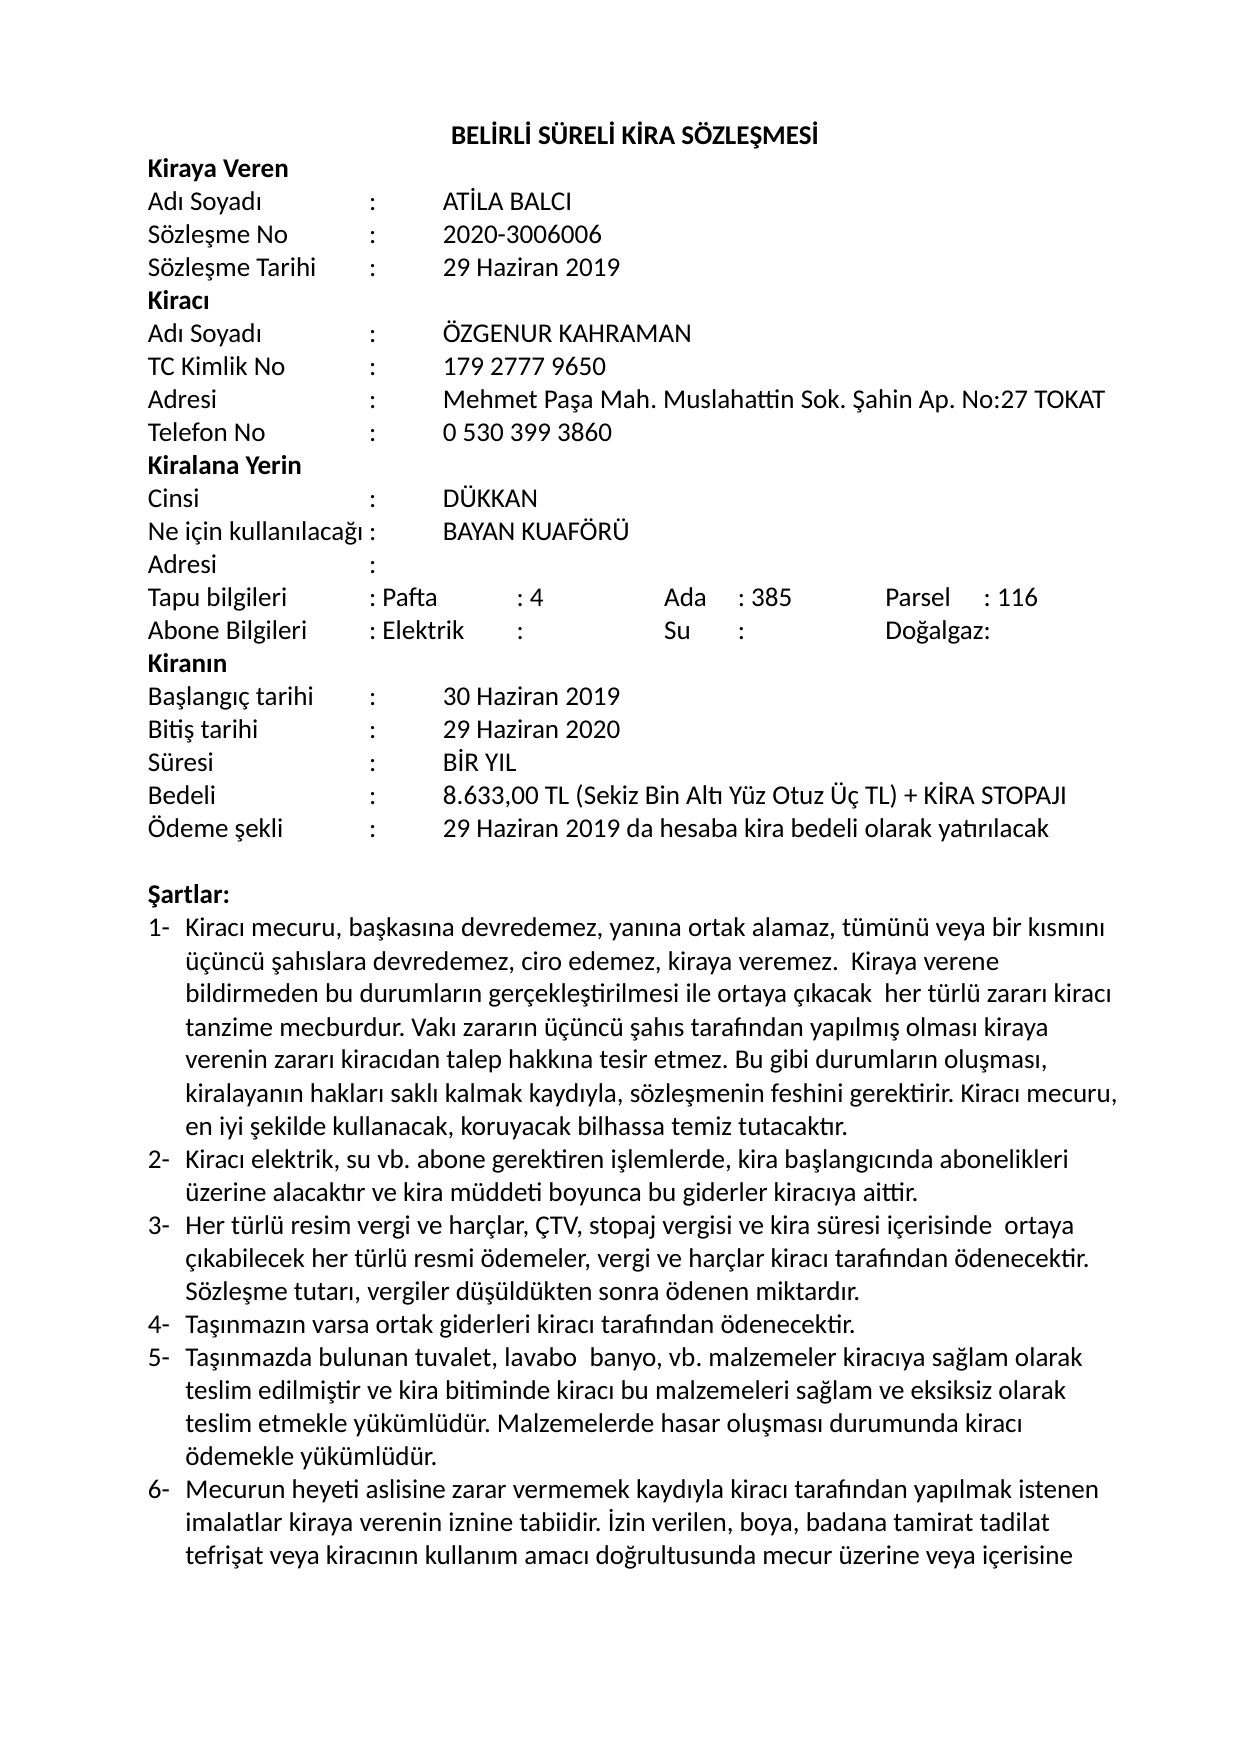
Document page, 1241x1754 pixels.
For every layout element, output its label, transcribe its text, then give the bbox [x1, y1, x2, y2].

text Adı Soyadı : ÖZGENUR KAHRAMAN [148, 316, 1122, 349]
text BELİRLİ SÜRELİ KİRA SÖZLEŞMESİ [148, 118, 1122, 151]
text Ne için kullanılacağı : BAYAN KUAFÖRÜ [148, 514, 1122, 547]
list Her türlü resim vergi ve harçlar, ÇTV, stopaj vergisi ve kira süresi içerisinde ortaya çıkabilecek her türlü resmi ödemeler, vergi ve harçlar kiracı tarafından ödenecektir. Sözleşme tutarı, vergiler düşüldükten sonra ödenen miktardır. [148, 1208, 1122, 1307]
text Kiralana Yerin [148, 448, 1122, 481]
list Mecurun heyeti aslisine zarar vermemek kaydıyla kiracı tarafından yapılmak istenen imalatlar kiraya verenin iznine tabiidir. İzin verilen, boya, badana tamirat tadilat tefrişat veya kiracının kullanım amacı doğrultusunda mecur üzerine veya içerisine [148, 1472, 1122, 1571]
text Adresi : [148, 547, 1122, 580]
text Telefon No : 0 530 399 3860 [148, 415, 1122, 448]
text TC Kimlik No : 179 2777 9650 [148, 349, 1122, 382]
list Taşınmazın varsa ortak giderleri kiracı tarafından ödenecektir. [148, 1307, 1122, 1340]
text Adı Soyadı : ATİLA BALCI [148, 184, 1122, 217]
text Başlangıç tarihi : 30 Haziran 2019 [148, 679, 1122, 712]
text Şartlar: [148, 878, 1122, 911]
text Kiraya Veren [148, 151, 1122, 184]
text Sözleşme Tarihi : 29 Haziran 2019 [148, 250, 1122, 283]
text Bedeli : 8.633,00 TL (Sekiz Bin Altı Yüz Otuz Üç TL) + KİRA STOPAJI [148, 778, 1122, 812]
text Adresi : Mehmet Paşa Mah. Muslahattin Sok. Şahin Ap. No:27 TOKAT [148, 382, 1122, 415]
text Kiracı [148, 283, 1122, 316]
text Sözleşme No : 2020-3006006 [148, 217, 1122, 250]
text Abone Bilgileri : Elektrik : Su : Doğalgaz: [148, 613, 1122, 646]
text Kiranın [148, 646, 1122, 679]
list Taşınmazda bulunan tuvalet, lavabo banyo, vb. malzemeler kiracıya sağlam olarak teslim edilmiştir ve kira bitiminde kiracı bu malzemeleri sağlam ve eksiksiz olarak teslim etmekle yükümlüdür. Malzemelerde hasar oluşması durumunda kiracı ödemekle yükümlüdür. [148, 1340, 1122, 1472]
text Süresi : BİR YIL [148, 746, 1122, 778]
text Tapu bilgileri : Pafta : 4 Ada : 385 Parsel : 116 [148, 580, 1122, 613]
text Cinsi : DÜKKAN [148, 481, 1122, 514]
list Kiracı mecuru, başkasına devredemez, yanına ortak alamaz, tümünü veya bir kısmını üçüncü şahıslara devredemez, ciro edemez, kiraya veremez. Kiraya verene bildirmeden bu durumların gerçekleştirilmesi ile ortaya çıkacak her türlü zararı kiracı tanzime mecburdur. Vakı zararın üçüncü şahıs tarafından yapılmış olması kiraya verenin zararı kiracıdan talep hakkına tesir etmez. Bu gibi durumların oluşması, kiralayanın hakları saklı kalmak kaydıyla, sözleşmenin feshini gerektirir. Kiracı mecuru, en iyi şekilde kullanacak, koruyacak bilhassa temiz tutacaktır. [148, 911, 1122, 1142]
text Bitiş tarihi : 29 Haziran 2020 [148, 712, 1122, 746]
text Ödeme şekli : 29 Haziran 2019 da hesaba kira bedeli olarak yatırılacak [148, 812, 1122, 844]
list Kiracı elektrik, su vb. abone gerektiren işlemlerde, kira başlangıcında abonelikleri üzerine alacaktır ve kira müddeti boyunca bu giderler kiracıya aittir. [148, 1142, 1122, 1208]
